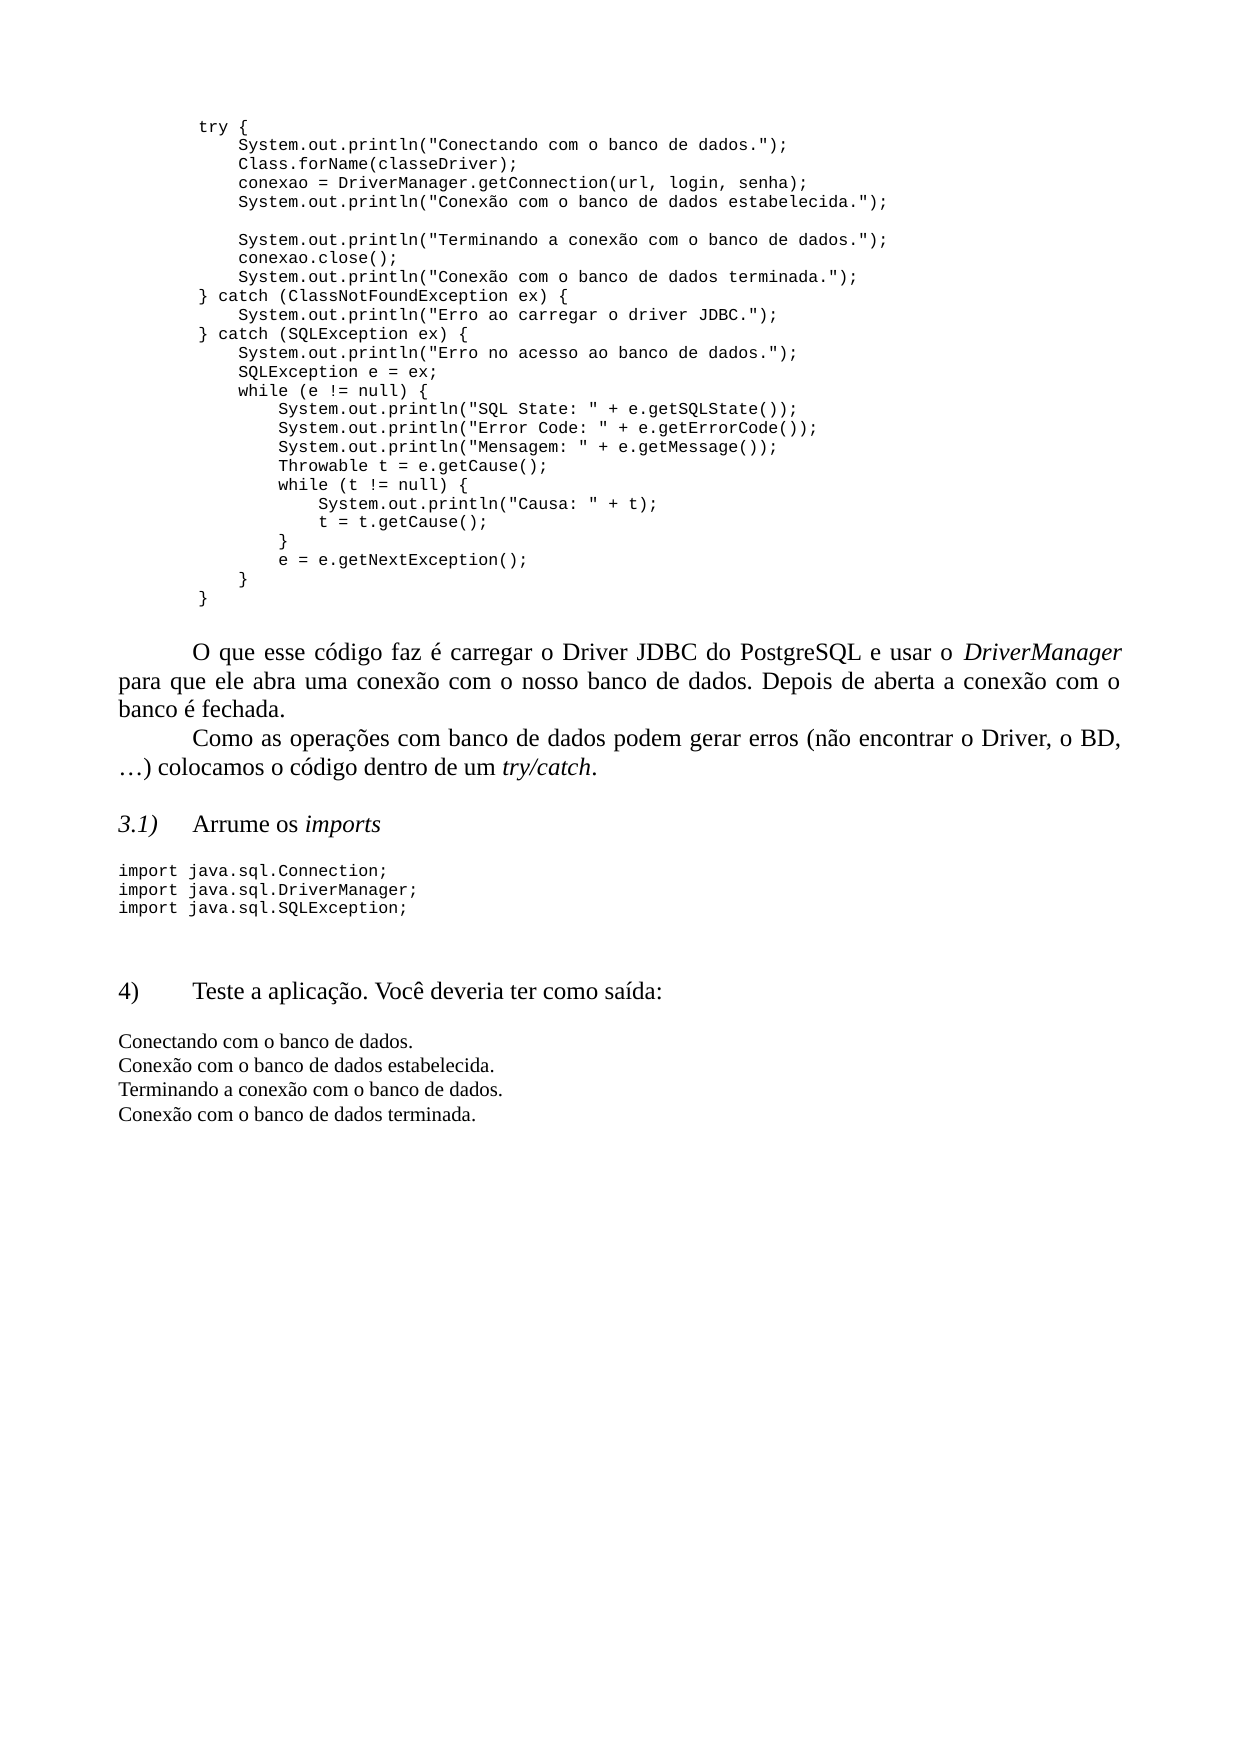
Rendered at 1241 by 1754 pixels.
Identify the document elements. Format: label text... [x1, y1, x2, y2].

text Terminando a conexão com o banco de dados. [118, 1077, 1122, 1101]
text Como as operações com banco de dados podem gerar erros (não encontrar o Driver, o BD, …) colocamos o código dentro de um try/catch. [118, 723, 1122, 781]
text System.out.println("Mensagem: " + e.getMessage()); [118, 439, 1122, 457]
text } catch (ClassNotFoundException ex) { [118, 288, 1122, 307]
text } [118, 533, 1122, 552]
text conexao = DriverManager.getConnection(url, login, senha); [118, 175, 1122, 193]
text import java.sql.SQLException; [118, 900, 1122, 919]
text try { [118, 118, 1122, 137]
text while (t != null) { [118, 476, 1122, 495]
text System.out.println("Conectando com o banco de dados."); [118, 137, 1122, 156]
text } [118, 589, 1122, 608]
text import java.sql.DriverManager; [118, 881, 1122, 900]
text e = e.getNextException(); [118, 552, 1122, 571]
text conexao.close(); [118, 250, 1122, 269]
text System.out.println("SQL State: " + e.getSQLState()); [118, 401, 1122, 420]
text System.out.println("Erro ao carregar o driver JDBC."); [118, 307, 1122, 326]
text System.out.println("Conexão com o banco de dados estabelecida."); [118, 193, 1122, 212]
text t = t.getCause(); [118, 514, 1122, 533]
text O que esse código faz é carregar o Driver JDBC do PostgreSQL e usar o DriverManager para que ele abra uma conexão com o nosso banco de dados. Depois de aberta a conexão com o banco é fechada. [118, 637, 1122, 723]
list Arrume os imports [118, 809, 1122, 838]
text SQLException e = ex; [118, 363, 1122, 382]
text System.out.println("Error Code: " + e.getErrorCode()); [118, 420, 1122, 439]
text System.out.println("Terminando a conexão com o banco de dados."); [118, 231, 1122, 250]
text Conectando com o banco de dados. [118, 1029, 1122, 1053]
list Teste a aplicação. Você deveria ter como saída: [118, 976, 1122, 1005]
text Conexão com o banco de dados terminada. [118, 1101, 1122, 1126]
text System.out.println("Causa: " + t); [118, 495, 1122, 514]
text Throwable t = e.getCause(); [118, 457, 1122, 476]
text while (e != null) { [118, 382, 1122, 401]
text } [118, 571, 1122, 589]
text import java.sql.Connection; [118, 862, 1122, 881]
text Class.forName(classeDriver); [118, 156, 1122, 175]
text System.out.println("Conexão com o banco de dados terminada."); [118, 269, 1122, 288]
text System.out.println("Erro no acesso ao banco de dados."); [118, 344, 1122, 363]
text } catch (SQLException ex) { [118, 326, 1122, 344]
text Conexão com o banco de dados estabelecida. [118, 1053, 1122, 1077]
